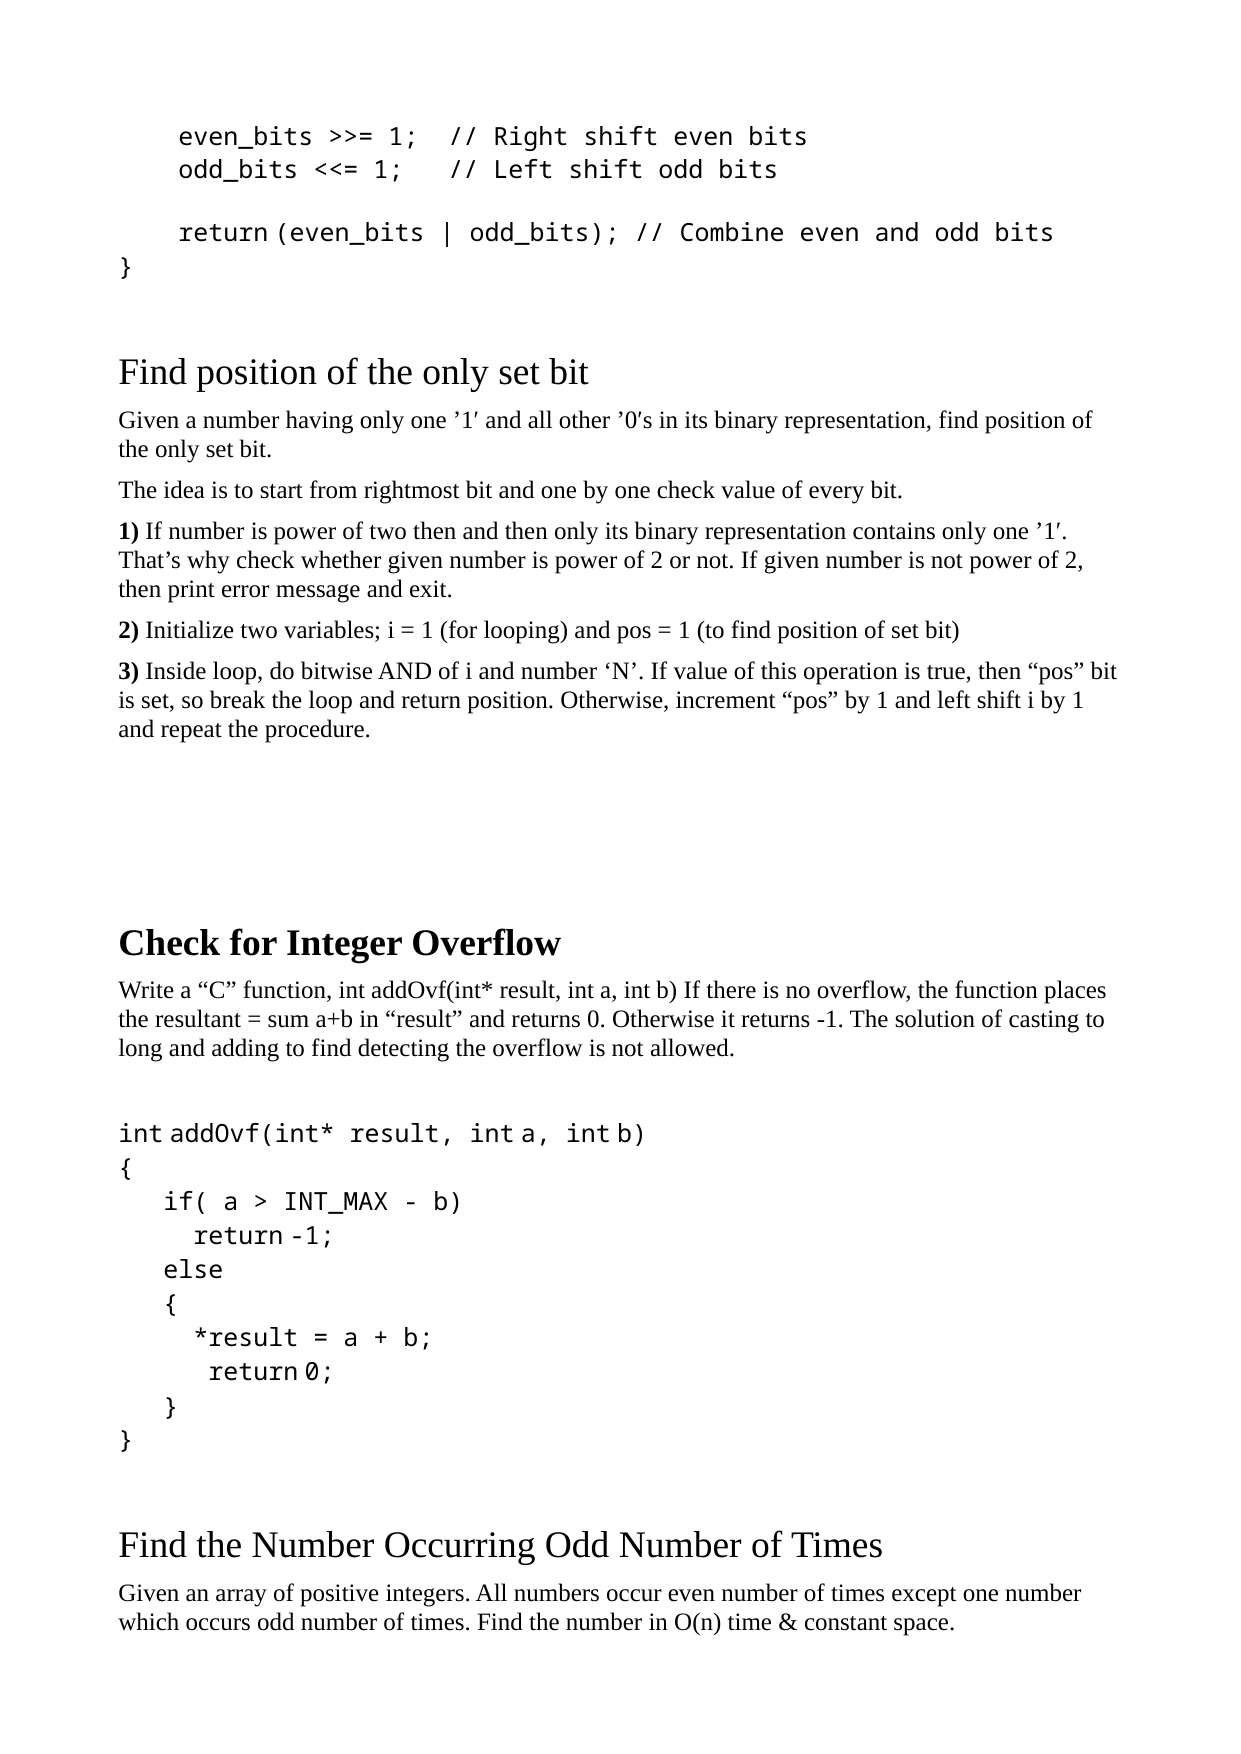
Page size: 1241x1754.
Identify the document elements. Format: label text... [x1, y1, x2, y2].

text 1) If number is power of two then and then only its binary representation contains only one ’1′. That’s why check whether given number is power of 2 or not. If given number is not power of 2, then print error message and exit. [118, 516, 1122, 602]
text even_bits >>= 1; // Right shift even bits [118, 118, 1122, 152]
text 3) Inside loop, do bitwise AND of i and number ‘N’. If value of this operation is true, then “pos” bit is set, so break the loop and return position. Otherwise, increment “pos” by 1 and left shift i by 1 and repeat the procedure. [118, 656, 1122, 742]
text 2) Initialize two variables; i = 1 (for looping) and pos = 1 (to find position of set bit) [118, 615, 1122, 644]
text The idea is to start from rightmost bit and one by one check value of every bit. [118, 475, 1122, 504]
text return -1; [118, 1218, 1122, 1252]
text } [118, 249, 1122, 283]
text int addOvf(int* result, int a, int b) [118, 1116, 1122, 1150]
text } [118, 1388, 1122, 1422]
text } [118, 1422, 1122, 1456]
subtitle Find position of the only set bit [118, 349, 1122, 392]
text { [118, 1286, 1122, 1320]
text Write a “C” function, int addOvf(int* result, int a, int b) If there is no overflow, the function places the resultant = sum a+b in “result” and returns 0. Otherwise it returns -1. The solution of casting to long and adding to find detecting the overflow is not allowed. [118, 976, 1122, 1062]
text return (even_bits | odd_bits); // Combine even and odd bits [118, 215, 1122, 249]
text { [118, 1150, 1122, 1184]
text if( a > INT_MAX - b) [118, 1184, 1122, 1218]
subtitle Check for Integer Overflow [118, 920, 1122, 963]
text Given a number having only one ’1′ and all other ’0′s in its binary representation, find position of the only set bit. [118, 405, 1122, 462]
text else [118, 1252, 1122, 1286]
text *result = a + b; [118, 1320, 1122, 1354]
text odd_bits <<= 1; // Left shift odd bits [118, 152, 1122, 186]
subtitle Find the Number Occurring Odd Number of Times [118, 1522, 1122, 1566]
text return 0; [118, 1354, 1122, 1388]
text Given an array of positive integers. All numbers occur even number of times except one number which occurs odd number of times. Find the number in O(n) time & constant space. [118, 1578, 1122, 1636]
